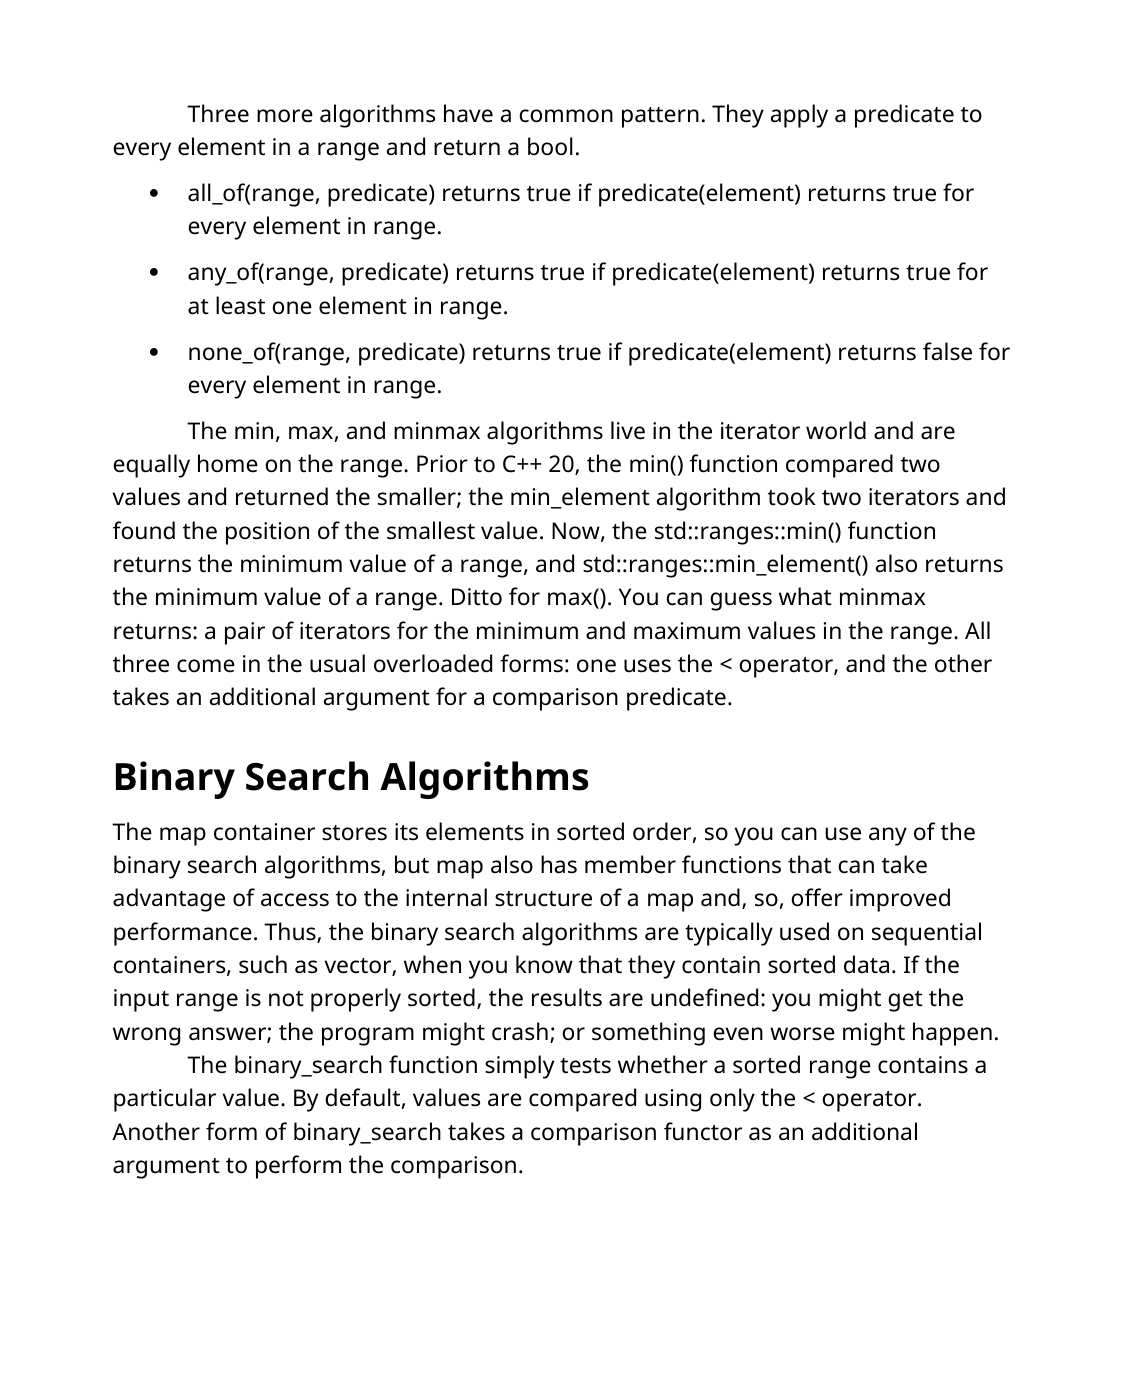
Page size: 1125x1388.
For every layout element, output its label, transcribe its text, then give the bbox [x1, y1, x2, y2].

list none_of(range, predicate) returns true if predicate(element) returns false for every element in range. [150, 333, 1012, 400]
list all_of(range, predicate) returns true if predicate(element) returns true for every element in range. [150, 175, 1012, 242]
text The binary_search function simply tests whether a sorted range contains a particular value. By default, values are compared using only the < operator. Another form of binary_search takes a comparison functor as an additional argument to perform the comparison. [112, 1047, 1012, 1180]
subtitle Binary Search Algorithms [112, 750, 1012, 801]
text The map container stores its elements in sorted order, so you can use any of the binary search algorithms, but map also has member functions that can take advantage of access to the internal structure of a map and, so, offer improved performance. Thus, the binary search algorithms are typically used on sequential containers, such as vector, when you know that they contain sorted data. If the input range is not properly sorted, the results are undefined: you might get the wrong answer; the program might crash; or something even worse might happen. [112, 814, 1012, 1047]
text The min, max, and minmax algorithms live in the iterator world and are equally home on the range. Prior to C++ 20, the min() function compared two values and returned the smaller; the min_element algorithm took two iterators and found the position of the smallest value. Now, the std::ranges::min() function returns the minimum value of a range, and std::ranges::min_element() also returns the minimum value of a range. Ditto for max(). You can guess what minmax returns: a pair of iterators for the minimum and maximum values in the range. All three come in the usual overloaded forms: one uses the < operator, and the other takes an additional argument for a comparison predicate. [112, 413, 1012, 713]
list any_of(range, predicate) returns true if predicate(element) returns true for at least one element in range. [150, 254, 1012, 321]
text Three more algorithms have a common pattern. They apply a predicate to every element in a range and return a bool. [112, 96, 1012, 163]
